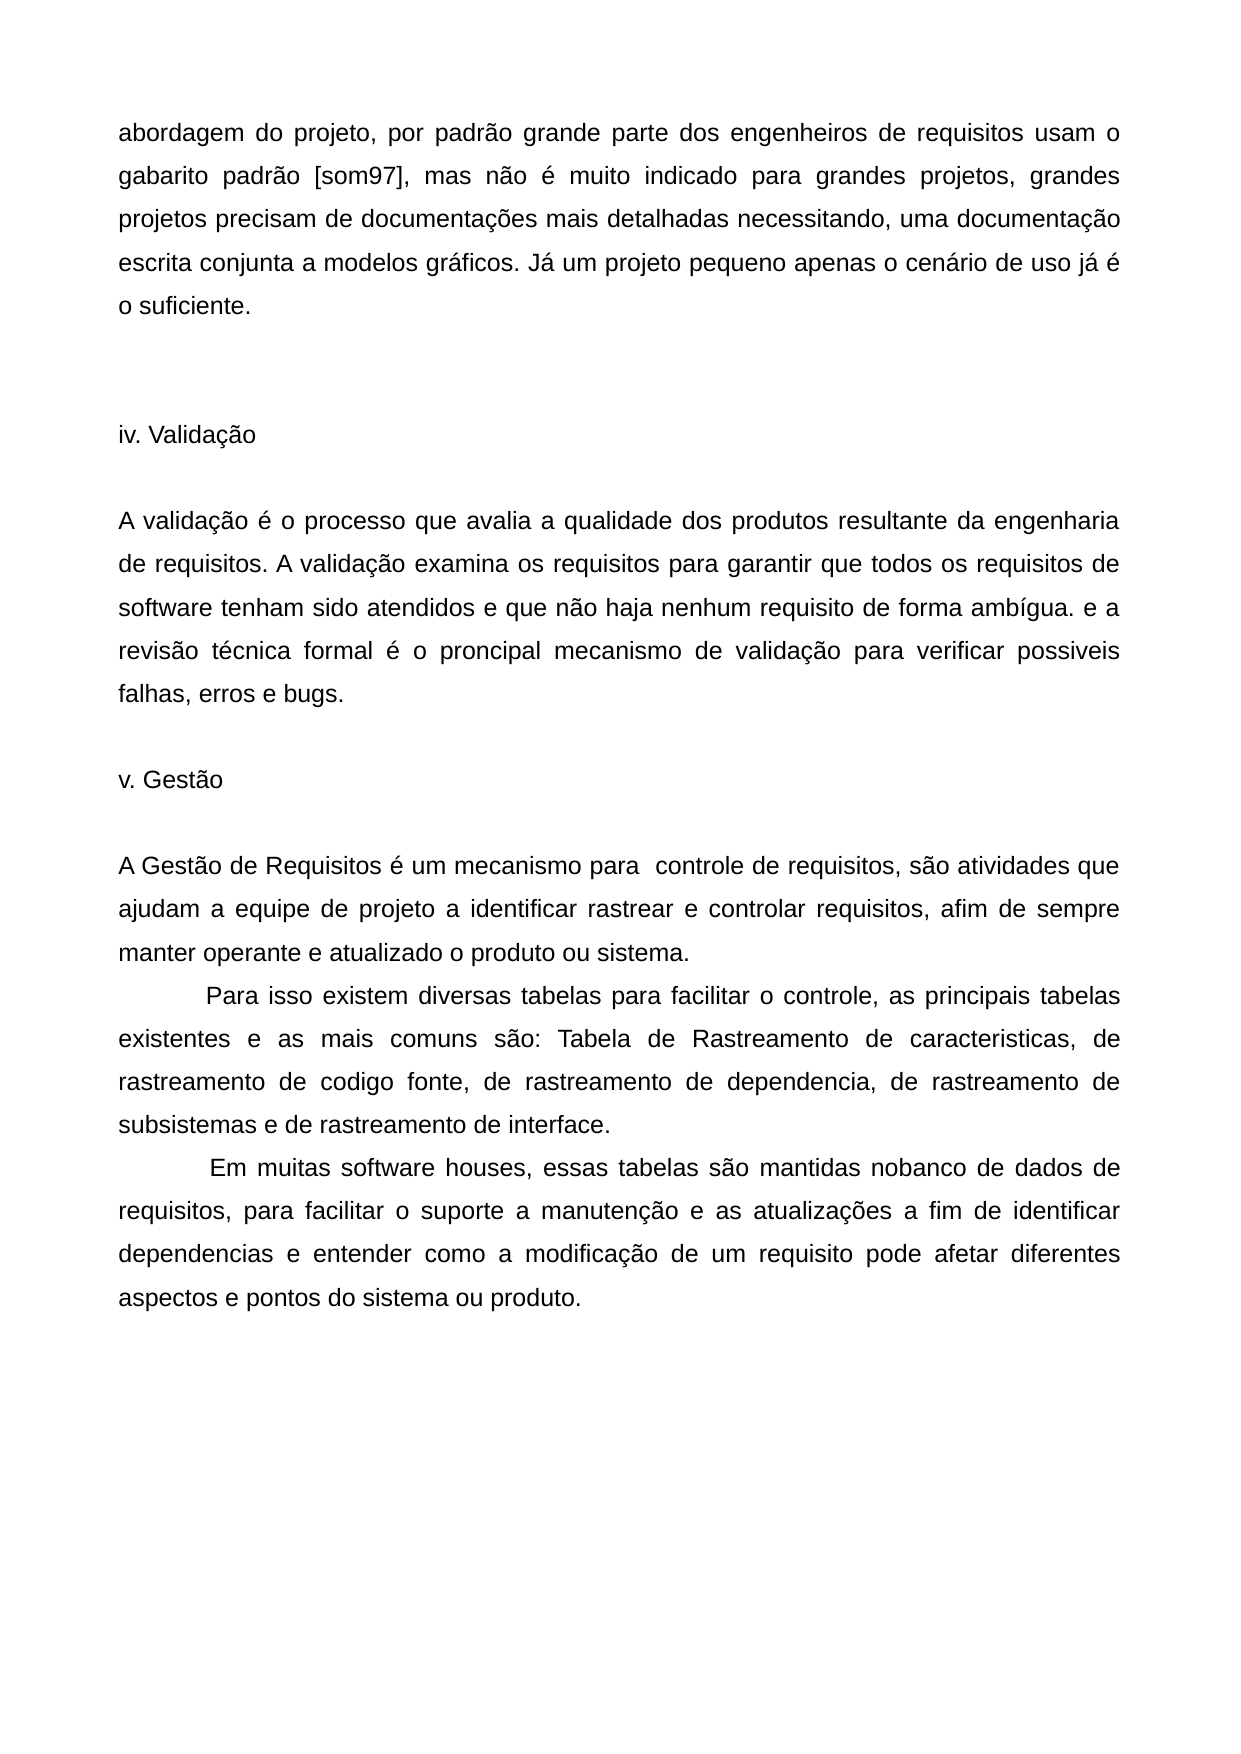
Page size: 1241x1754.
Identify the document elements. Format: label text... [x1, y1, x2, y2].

text Para isso existem diversas tabelas para facilitar o controle, as principais tabelas existentes e as mais comuns são: Tabela de Rastreamento de caracteristicas, de rastreamento de codigo fonte, de rastreamento de dependencia, de rastreamento de subsistemas e de rastreamento de interface. [118, 981, 1122, 1139]
text Em muitas software houses, essas tabelas são mantidas nobanco de dados de requisitos, para facilitar o suporte a manutenção e as atualizações a fim de identificar dependencias e entender como a modificação de um requisito pode afetar diferentes aspectos e pontos do sistema ou produto. [118, 1153, 1122, 1311]
text A validação é o processo que avalia a qualidade dos produtos resultante da engenharia de requisitos. A validação examina os requisitos para garantir que todos os requisitos de software tenham sido atendidos e que não haja nenhum requisito de forma ambígua. e a revisão técnica formal é o proncipal mecanismo de validação para verificar possiveis falhas, erros e bugs. [118, 506, 1122, 707]
text abordagem do projeto, por padrão grande parte dos engenheiros de requisitos usam o gabarito padrão [som97], mas não é muito indicado para grandes projetos, grandes projetos precisam de documentações mais detalhadas necessitando, uma documentação escrita conjunta a modelos gráficos. Já um projeto pequeno apenas o cenário de uso já é o suficiente. [118, 118, 1122, 319]
text iv. Validação [118, 420, 1122, 449]
text v. Gestão [118, 765, 1122, 794]
text A Gestão de Requisitos é um mecanismo para controle de requisitos, são atividades que ajudam a equipe de projeto a identificar rastrear e controlar requisitos, afim de sempre manter operante e atualizado o produto ou sistema. [118, 851, 1122, 966]
